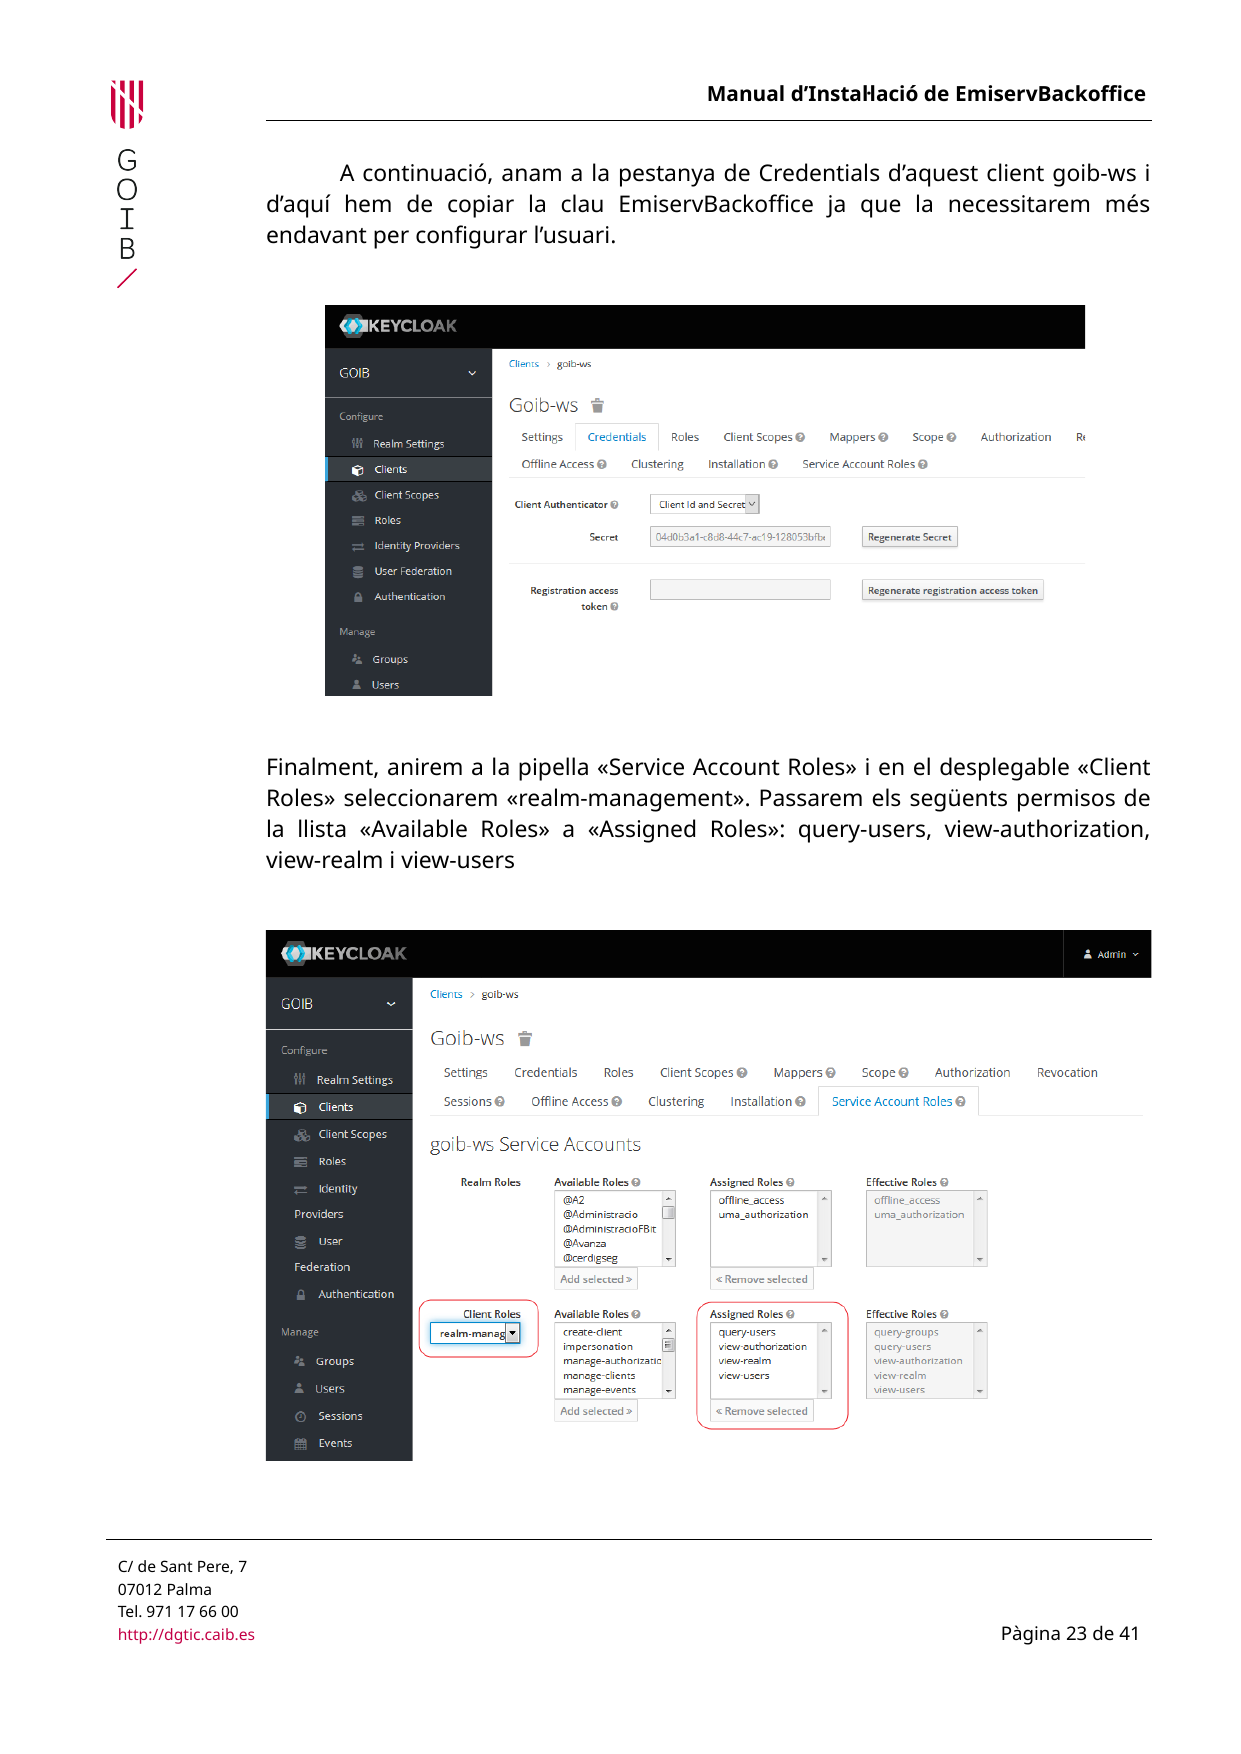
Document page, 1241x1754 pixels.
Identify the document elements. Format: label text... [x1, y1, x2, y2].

list Finalment, anirem a la pipella «Service Account Roles» i en el desplegable «Client Roles» seleccionarem «realm-management». Passarem els següents permisos de la llista «Available Roles» a «Assigned Roles»: query-users, view-authorization, view-realm i view-users [266, 751, 1152, 876]
picture [265, 930, 1152, 1461]
picture [325, 305, 1086, 696]
list A continuació, anam a la pestanya de Credentials d’aquest client goib-ws i d’aquí hem de copiar la clau EmiservBackoffice ja que la necessitarem més endavant per configurar l’usuari. [266, 156, 1152, 250]
picture [82, 57, 172, 319]
